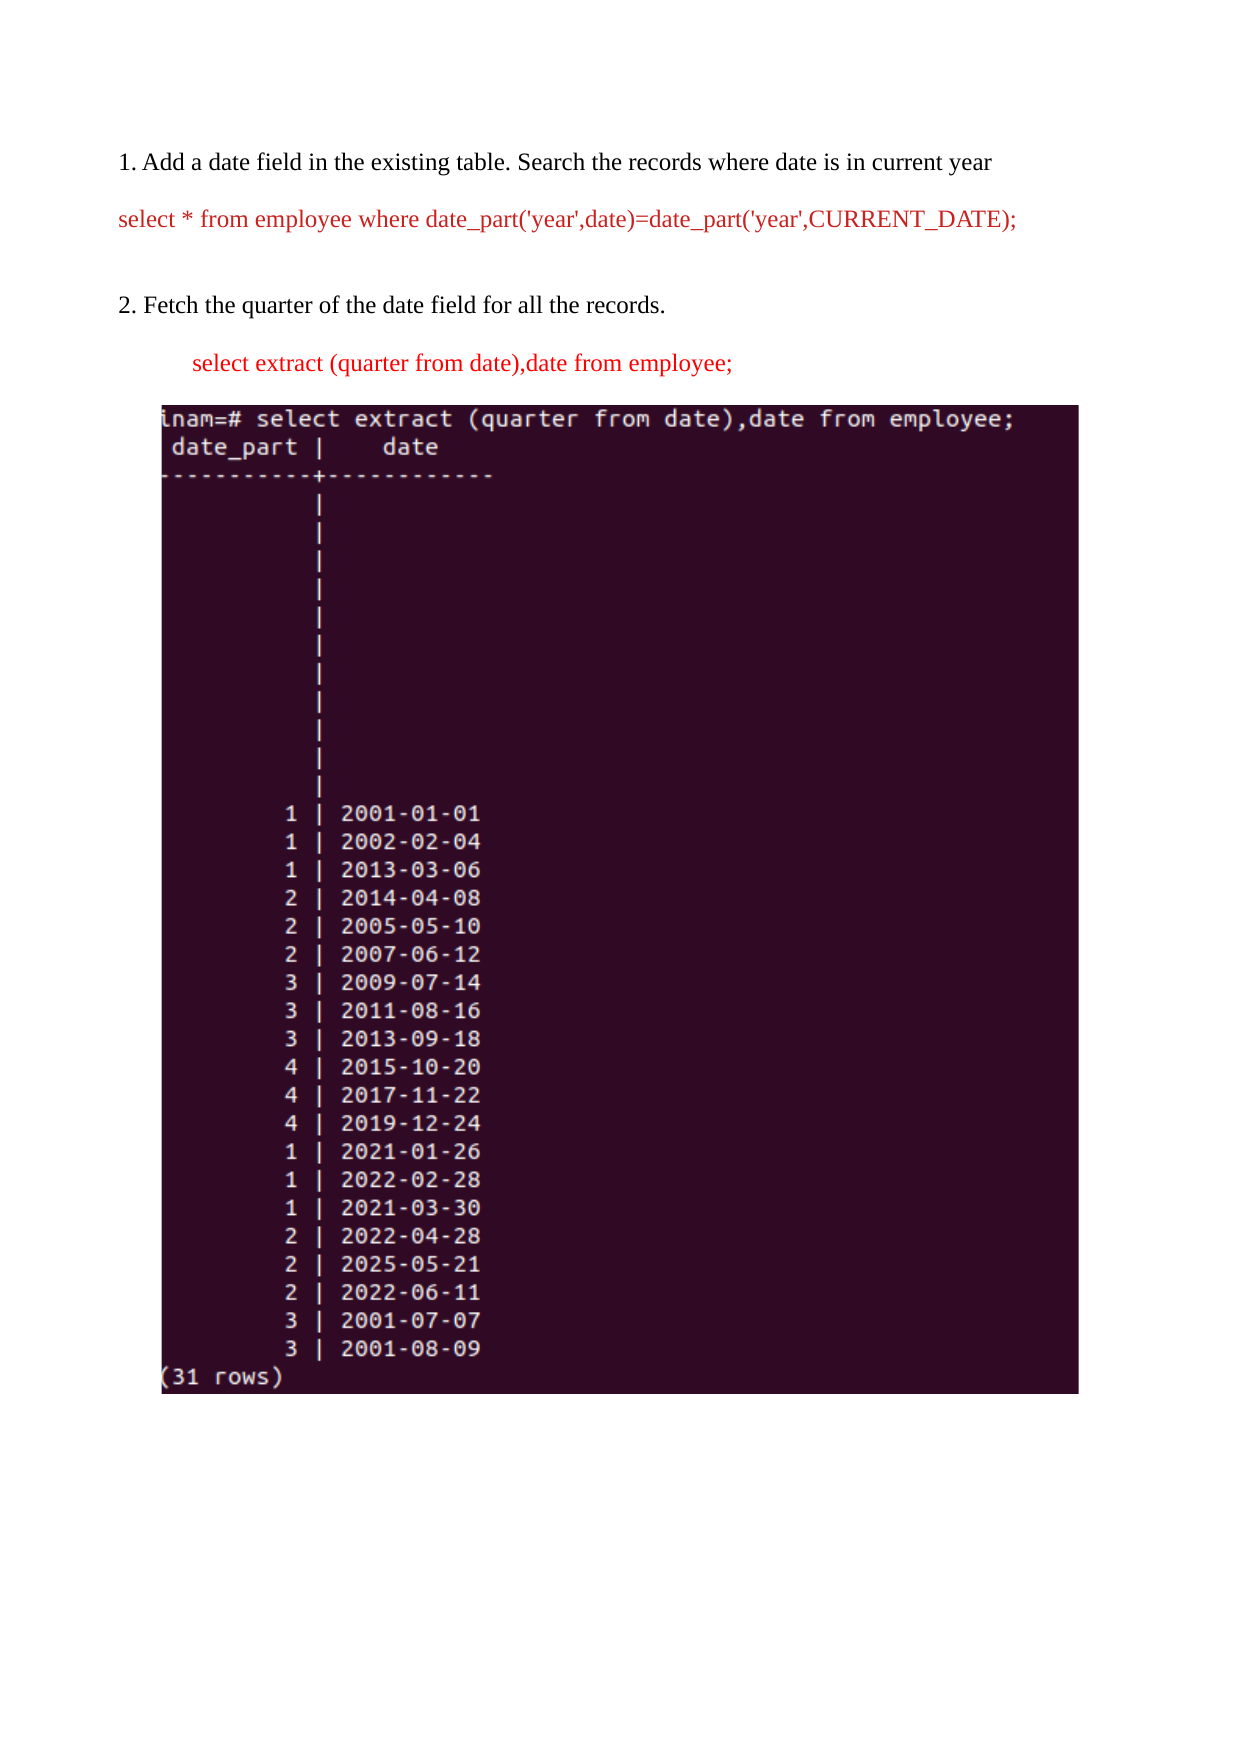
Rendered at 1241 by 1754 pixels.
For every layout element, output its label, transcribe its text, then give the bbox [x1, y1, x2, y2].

picture [161, 405, 1079, 1394]
text 2. Fetch the quarter of the date field for all the records. [118, 291, 1122, 319]
text 1. Add a date field in the existing table. Search the records where date is in current year [118, 147, 1122, 176]
text select extract (quarter from date),date from employee; [118, 348, 1122, 377]
text select * from employee where date_part('year',date)=date_part('year',CURRENT_DATE); [118, 204, 1122, 233]
